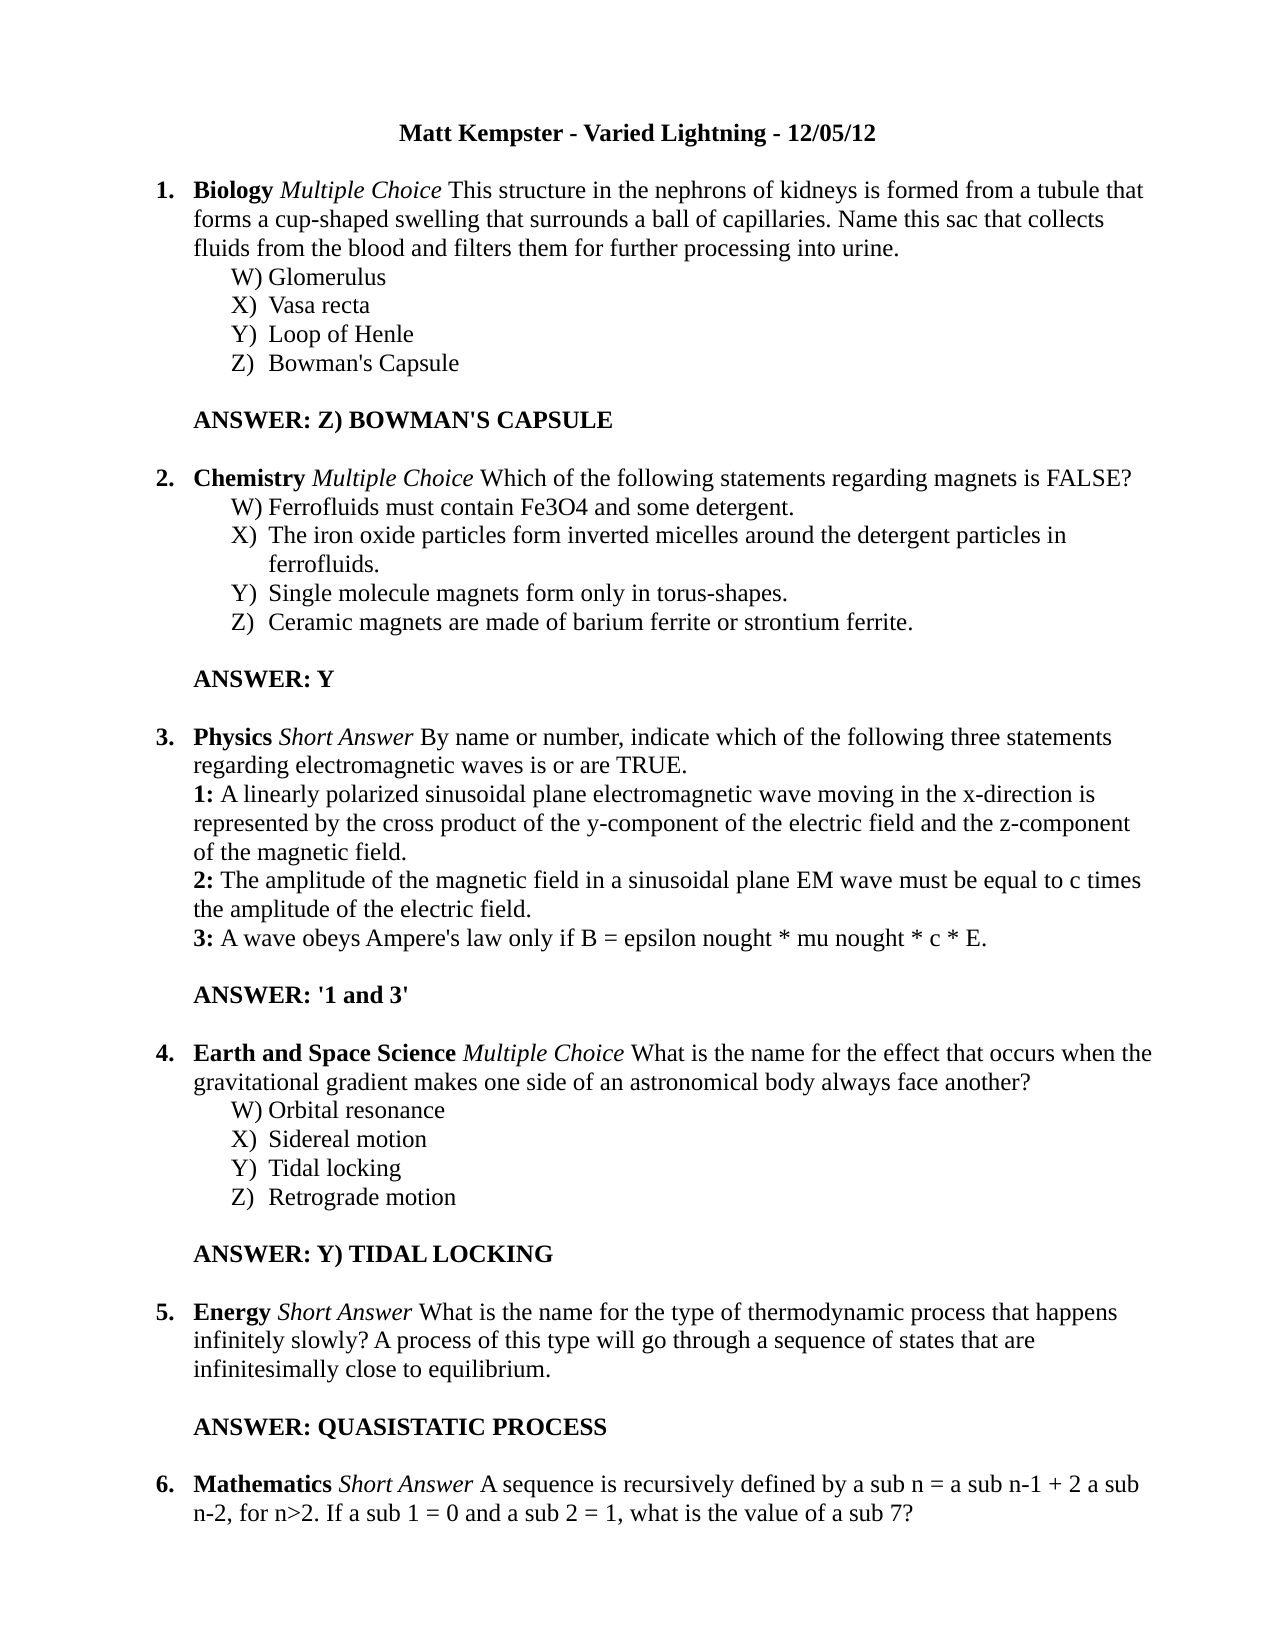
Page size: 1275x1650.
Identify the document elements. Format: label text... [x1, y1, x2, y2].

list Biology Multiple Choice This structure in the nephrons of kidneys is formed from a tubule that forms a cup-shaped swelling that surrounds a ball of capillaries. Name this sac that collects fluids from the blood and filters them for further processing into urine. [156, 176, 1157, 262]
list 1: A linearly polarized sinusoidal plane electromagnetic wave moving in the x-direction is represented by the cross product of the y-component of the electric field and the z-component of the magnetic field. [156, 779, 1157, 866]
list Ferrofluids must contain Fe3O4 and some detergent. [231, 492, 1157, 521]
list Earth and Space Science Multiple Choice What is the name for the effect that occurs when the gravitational gradient makes one side of an astronomical body always face another? [156, 1038, 1157, 1096]
list Sidereal motion [231, 1124, 1157, 1153]
list 3: A wave obeys Ampere's law only if B = epsilon nought * mu nought * c * E. [156, 923, 1157, 952]
list Mathematics Short Answer A sequence is recursively defined by a sub n = a sub n-1 + 2 a sub n-2, for n>2. If a sub 1 = 0 and a sub 2 = 1, what is the value of a sub 7? [156, 1469, 1157, 1527]
list Loop of Henle [231, 319, 1157, 348]
list Energy Short Answer What is the name for the type of thermodynamic process that happens infinitely slowly? A process of this type will go through a sequence of states that are infinitesimally close to equilibrium. [156, 1297, 1157, 1383]
list Bowman's Capsule [231, 348, 1157, 377]
list Chemistry Multiple Choice Which of the following statements regarding magnets is FALSE? [156, 463, 1157, 492]
list Physics Short Answer By name or number, indicate which of the following three statements regarding electromagnetic waves is or are TRUE. [156, 722, 1157, 779]
list The iron oxide particles form inverted micelles around the detergent particles in ferrofluids. [231, 521, 1157, 578]
list Vasa recta [231, 291, 1157, 319]
list Ceramic magnets are made of barium ferrite or strontium ferrite. [231, 607, 1157, 664]
list ANSWER: Y [156, 664, 1157, 722]
text Matt Kempster - Varied Lightning - 12/05/12 [118, 118, 1157, 147]
list ANSWER: QUASISTATIC PROCESS [156, 1412, 1157, 1469]
list Tidal locking [231, 1153, 1157, 1182]
list Orbital resonance [231, 1096, 1157, 1124]
list 2: The amplitude of the magnetic field in a sinusoidal plane EM wave must be equal to c times the amplitude of the electric field. [156, 866, 1157, 923]
list Glomerulus [231, 262, 1157, 291]
list ANSWER: Y) TIDAL LOCKING [156, 1211, 1157, 1297]
list ANSWER: Z) BOWMAN'S CAPSULE [193, 406, 1157, 463]
list Single molecule magnets form only in torus-shapes. [231, 578, 1157, 607]
list ANSWER: '1 and 3' [156, 952, 1157, 1038]
list Retrograde motion [231, 1182, 1157, 1211]
